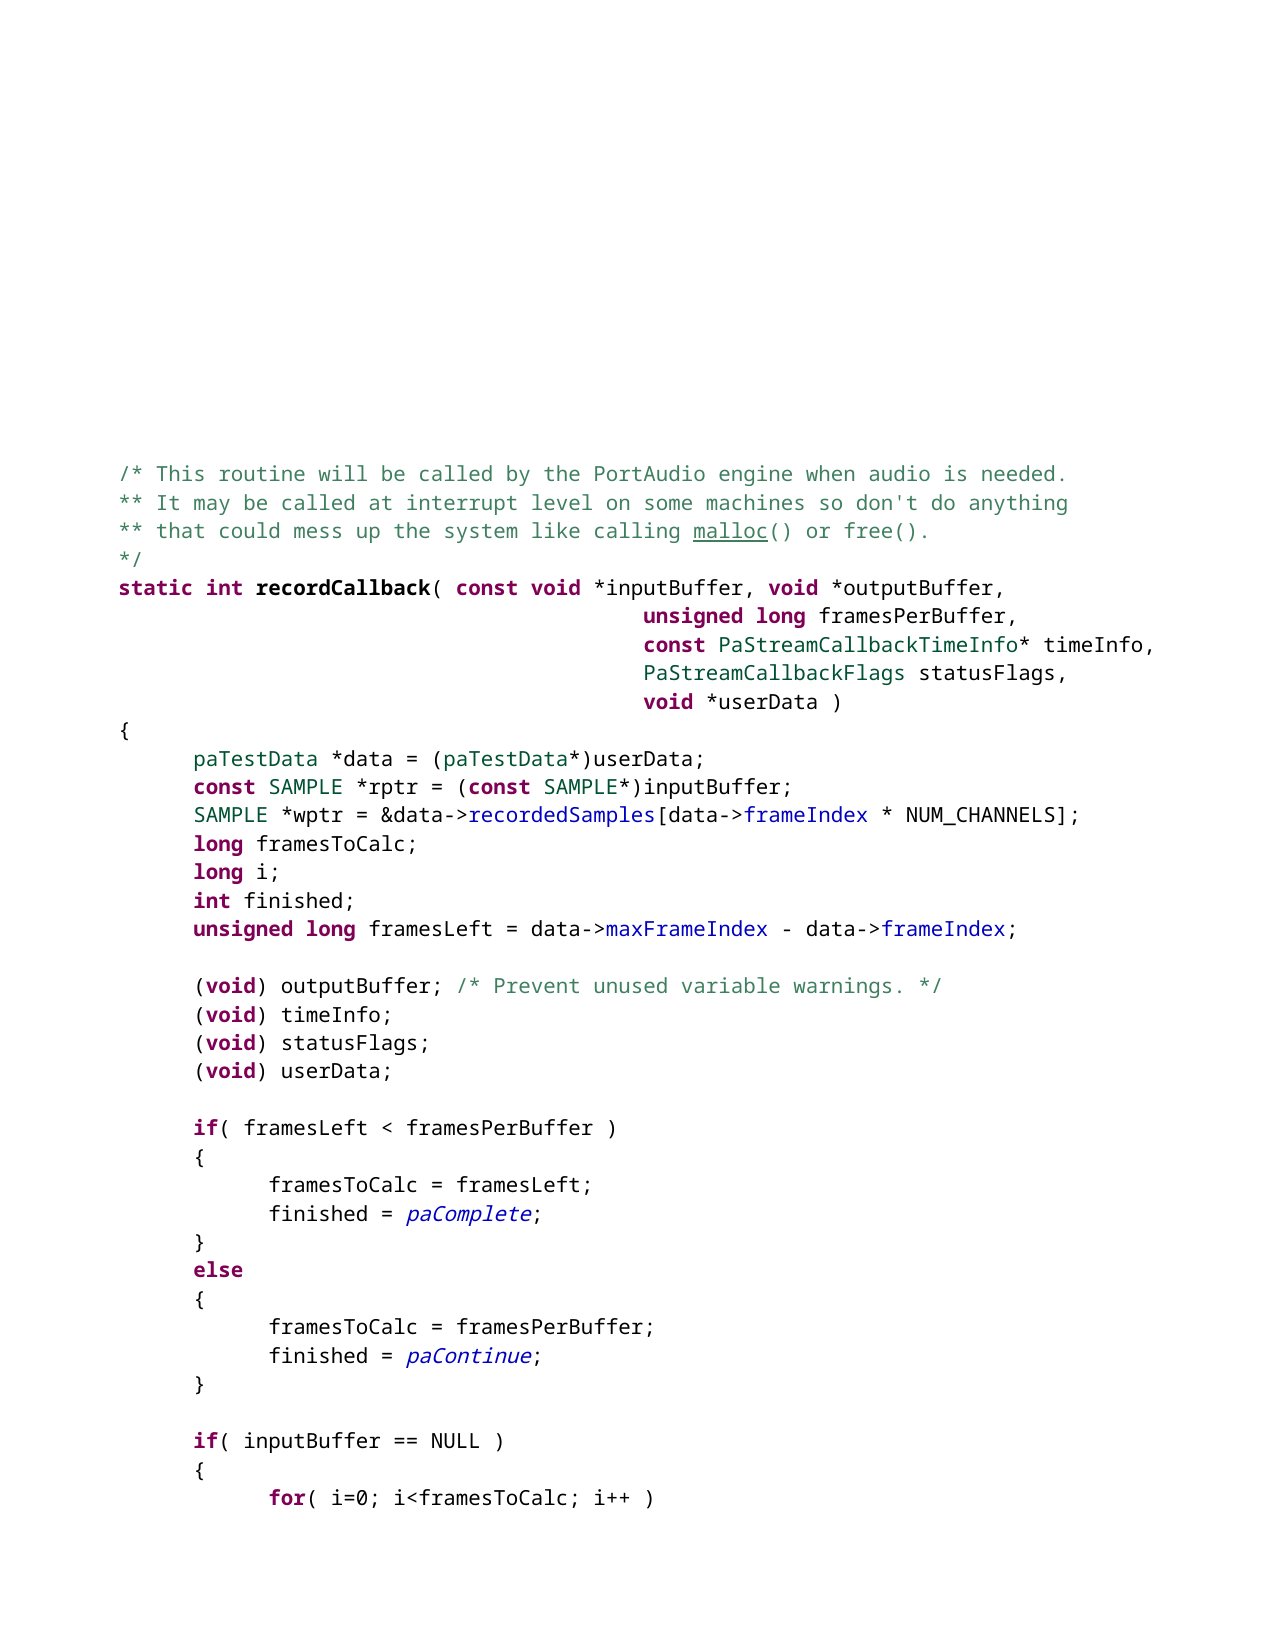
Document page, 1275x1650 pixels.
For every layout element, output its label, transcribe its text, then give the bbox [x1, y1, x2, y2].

text long i; [118, 857, 1157, 886]
text paTestData *data = (paTestData*)userData; [118, 744, 1157, 772]
text else [118, 1256, 1157, 1284]
text if( inputBuffer == NULL ) [118, 1426, 1157, 1455]
text { [118, 715, 1157, 744]
text long framesToCalc; [118, 829, 1157, 857]
text { [118, 1455, 1157, 1483]
text void *userData ) [118, 687, 1157, 715]
text ** It may be called at interrupt level on some machines so don't do anything [118, 488, 1157, 516]
text framesToCalc = framesPerBuffer; [118, 1312, 1157, 1341]
text unsigned long framesLeft = data->maxFrameIndex - data->frameIndex; [118, 914, 1157, 943]
text */ [118, 545, 1157, 573]
text (void) outputBuffer; /* Prevent unused variable warnings. */ [118, 971, 1157, 1000]
text finished = paContinue; [118, 1341, 1157, 1369]
text finished = paComplete; [118, 1199, 1157, 1227]
text const SAMPLE *rptr = (const SAMPLE*)inputBuffer; [118, 772, 1157, 801]
text ** that could mess up the system like calling malloc() or free(). [118, 516, 1157, 545]
text SAMPLE *wptr = &data->recordedSamples[data->frameIndex * NUM_CHANNELS]; [118, 801, 1157, 829]
text PaStreamCallbackFlags statusFlags, [118, 658, 1157, 687]
text } [118, 1369, 1157, 1398]
text /* This routine will be called by the PortAudio engine when audio is needed. [118, 459, 1157, 488]
text for( i=0; i<framesToCalc; i++ ) [118, 1483, 1157, 1512]
text (void) timeInfo; [118, 1000, 1157, 1028]
text if( framesLeft < framesPerBuffer ) [118, 1113, 1157, 1142]
text unsigned long framesPerBuffer, [118, 602, 1157, 630]
text const PaStreamCallbackTimeInfo* timeInfo, [118, 630, 1157, 658]
text int finished; [118, 886, 1157, 914]
text static int recordCallback( const void *inputBuffer, void *outputBuffer, [118, 573, 1157, 602]
text (void) userData; [118, 1057, 1157, 1085]
text { [118, 1142, 1157, 1170]
text } [118, 1227, 1157, 1256]
text (void) statusFlags; [118, 1028, 1157, 1057]
text framesToCalc = framesLeft; [118, 1170, 1157, 1199]
text { [118, 1284, 1157, 1312]
